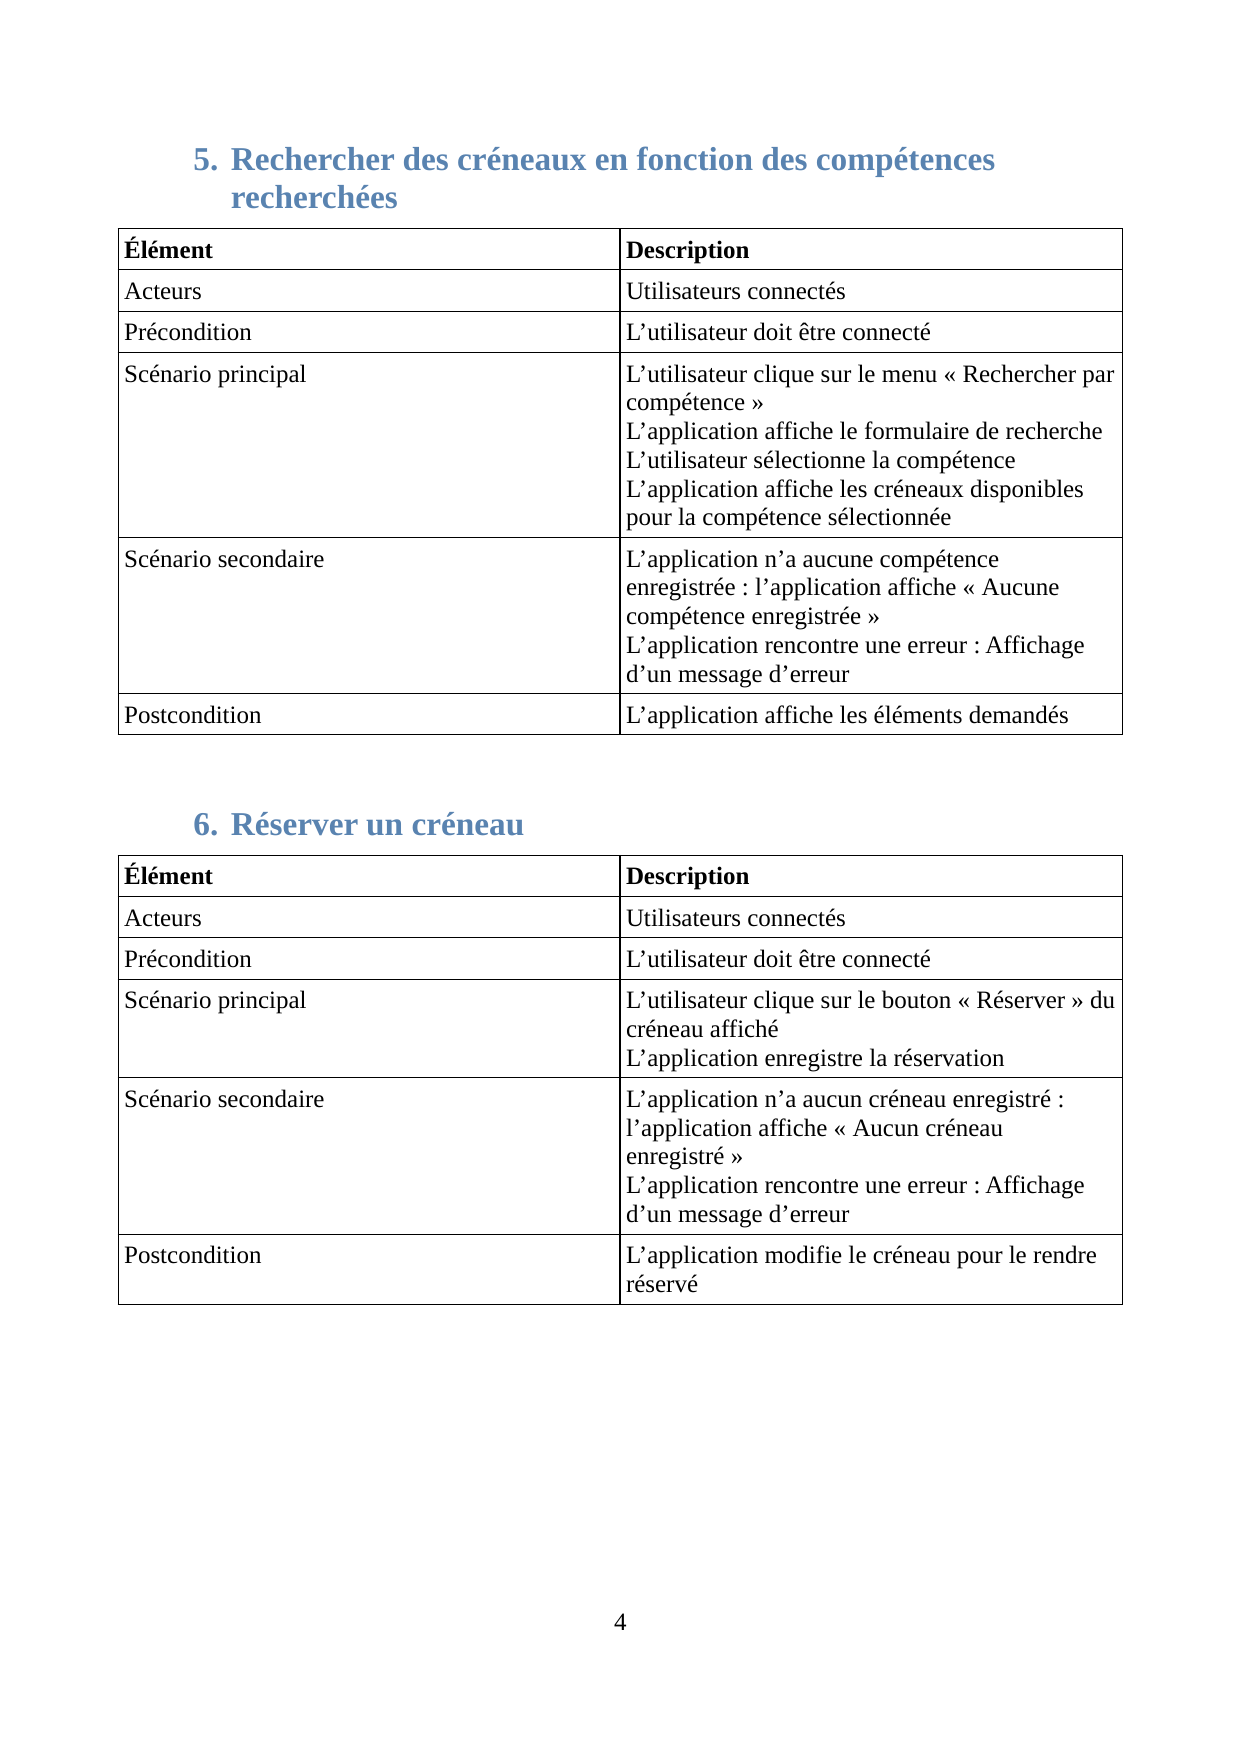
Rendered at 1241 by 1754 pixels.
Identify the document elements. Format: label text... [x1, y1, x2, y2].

table_cell Scénario secondaire [119, 1078, 619, 1233]
table_header Élément [119, 229, 619, 269]
table_cell L’utilisateur doit être connecté [621, 312, 1122, 352]
table_cell L’application modifie le créneau pour le rendre réservé [621, 1235, 1122, 1303]
subtitle Rechercher des créneaux en fonction des compétences recherchées [193, 139, 1122, 216]
table_cell Postcondition [119, 694, 619, 734]
table_cell Acteurs [119, 270, 619, 311]
table_header Élément [119, 856, 619, 896]
table_cell Scénario secondaire [119, 538, 619, 693]
subtitle Réserver un créneau [193, 804, 1122, 842]
table_cell Scénario principal [119, 353, 619, 537]
table_cell Précondition [119, 938, 619, 978]
table_cell L’application n’a aucun créneau enregistré : l’application affiche « Aucun créneau enregistré » L’application rencontre une erreur : Affichage d’un message d’erreur [621, 1078, 1122, 1233]
table_cell Précondition [119, 312, 619, 352]
table_cell L’utilisateur clique sur le bouton « Réserver » du créneau affiché L’application enregistre la réservation [621, 980, 1122, 1077]
table_cell Scénario principal [119, 980, 619, 1077]
table_cell L’application affiche les éléments demandés [621, 694, 1122, 734]
table_cell L’utilisateur clique sur le menu « Rechercher par compétence » L’application affiche le formulaire de recherche L’utilisateur sélectionne la compétence L’application affiche les créneaux disponibles pour la compétence sélectionnée [621, 353, 1122, 537]
table_cell Postcondition [119, 1235, 619, 1303]
table_cell Utilisateurs connectés [621, 897, 1122, 937]
table_cell L’application n’a aucune compétence enregistrée : l’application affiche « Aucune compétence enregistrée » L’application rencontre une erreur : Affichage d’un message d’erreur [621, 538, 1122, 693]
table_cell L’utilisateur doit être connecté [621, 938, 1122, 978]
table_cell Acteurs [119, 897, 619, 937]
table_header Description [621, 229, 1122, 269]
table_cell Utilisateurs connectés [621, 270, 1122, 311]
table_header Description [621, 856, 1122, 896]
